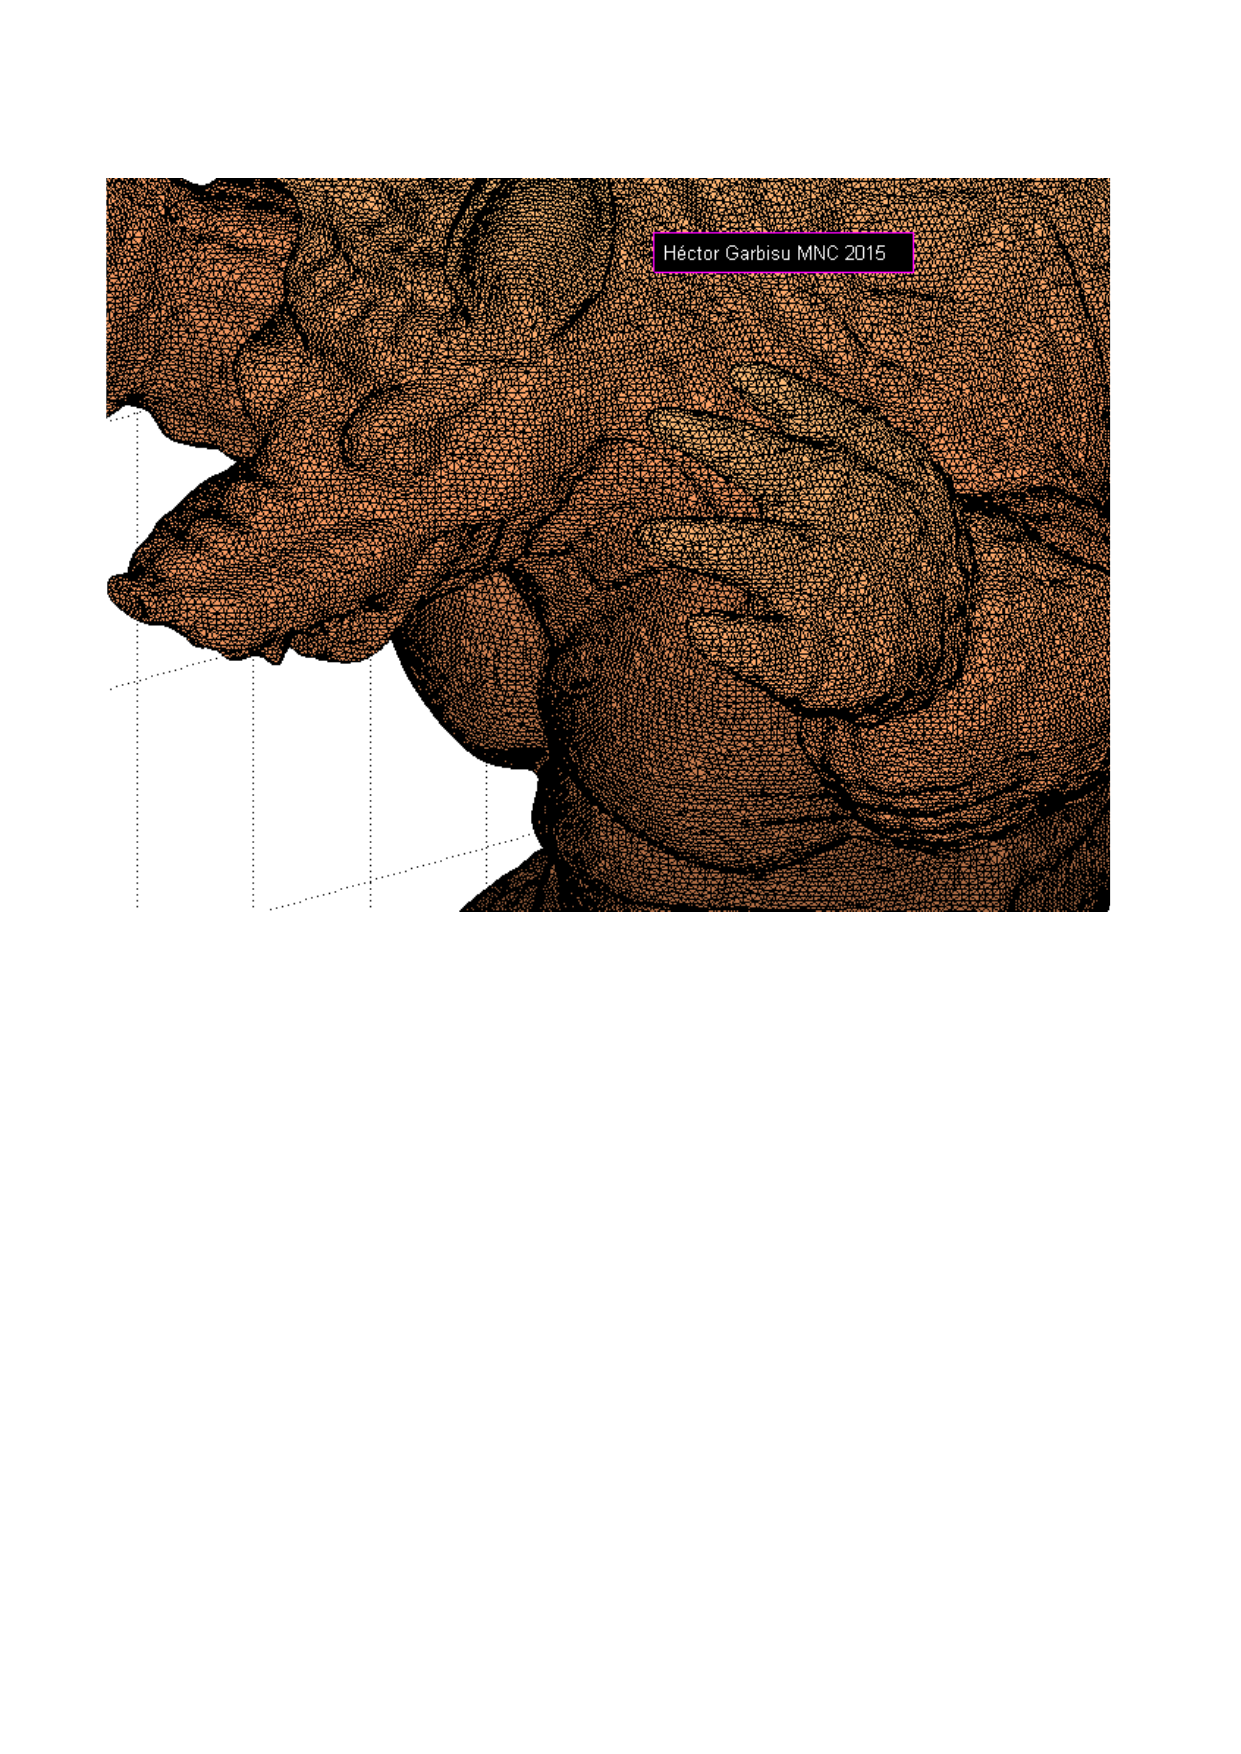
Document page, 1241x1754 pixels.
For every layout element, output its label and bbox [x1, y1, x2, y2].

picture [106, 178, 1111, 912]
